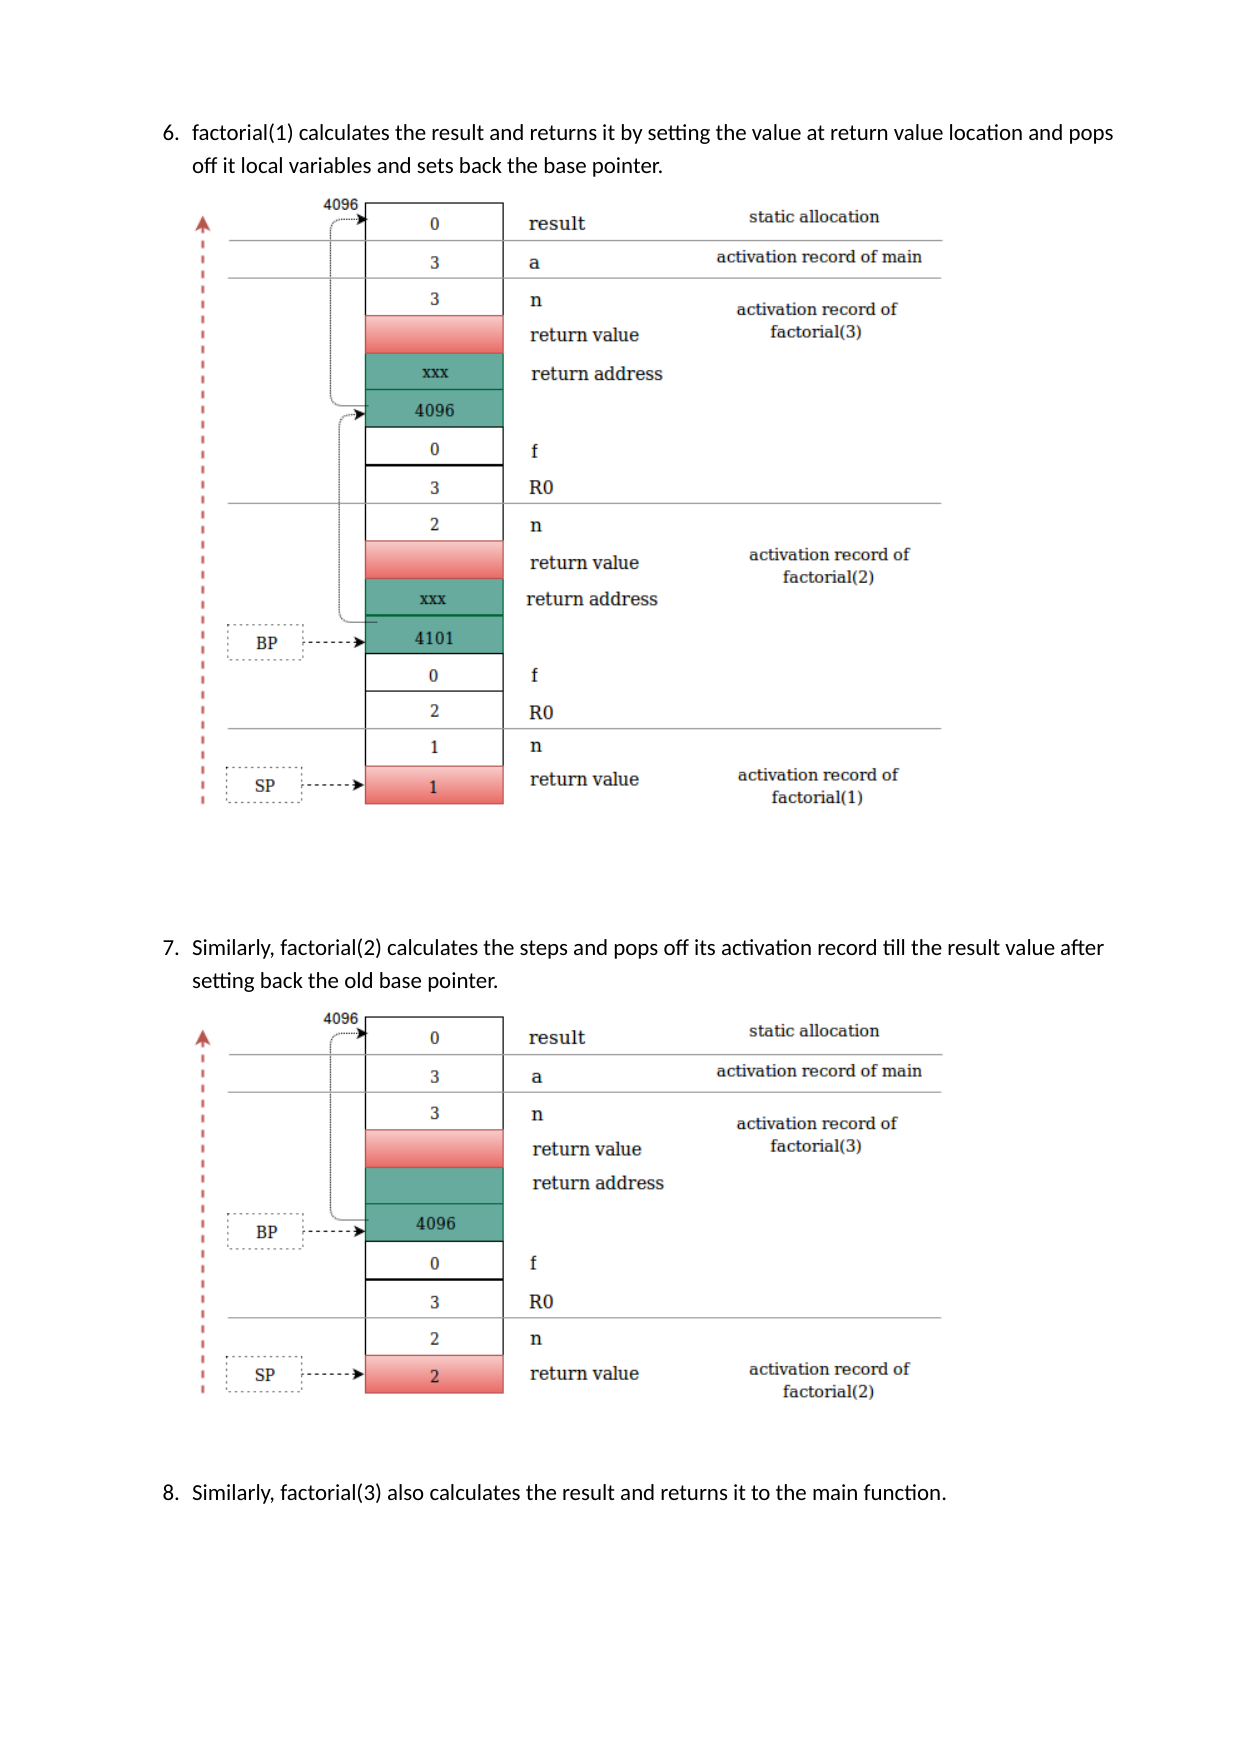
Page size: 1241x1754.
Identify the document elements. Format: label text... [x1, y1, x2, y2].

list Similarly, factorial(2) calculates the steps and pops off its activation record till the result value after setting back the old base pointer. [162, 933, 1122, 1410]
list factorial(1) calculates the result and returns it by setting the value at return value location and pops off it local variables and sets back the base pointer. [162, 118, 1122, 816]
list Similarly, factorial(3) also calculates the result and returns it to the main function. [162, 1478, 1122, 1506]
